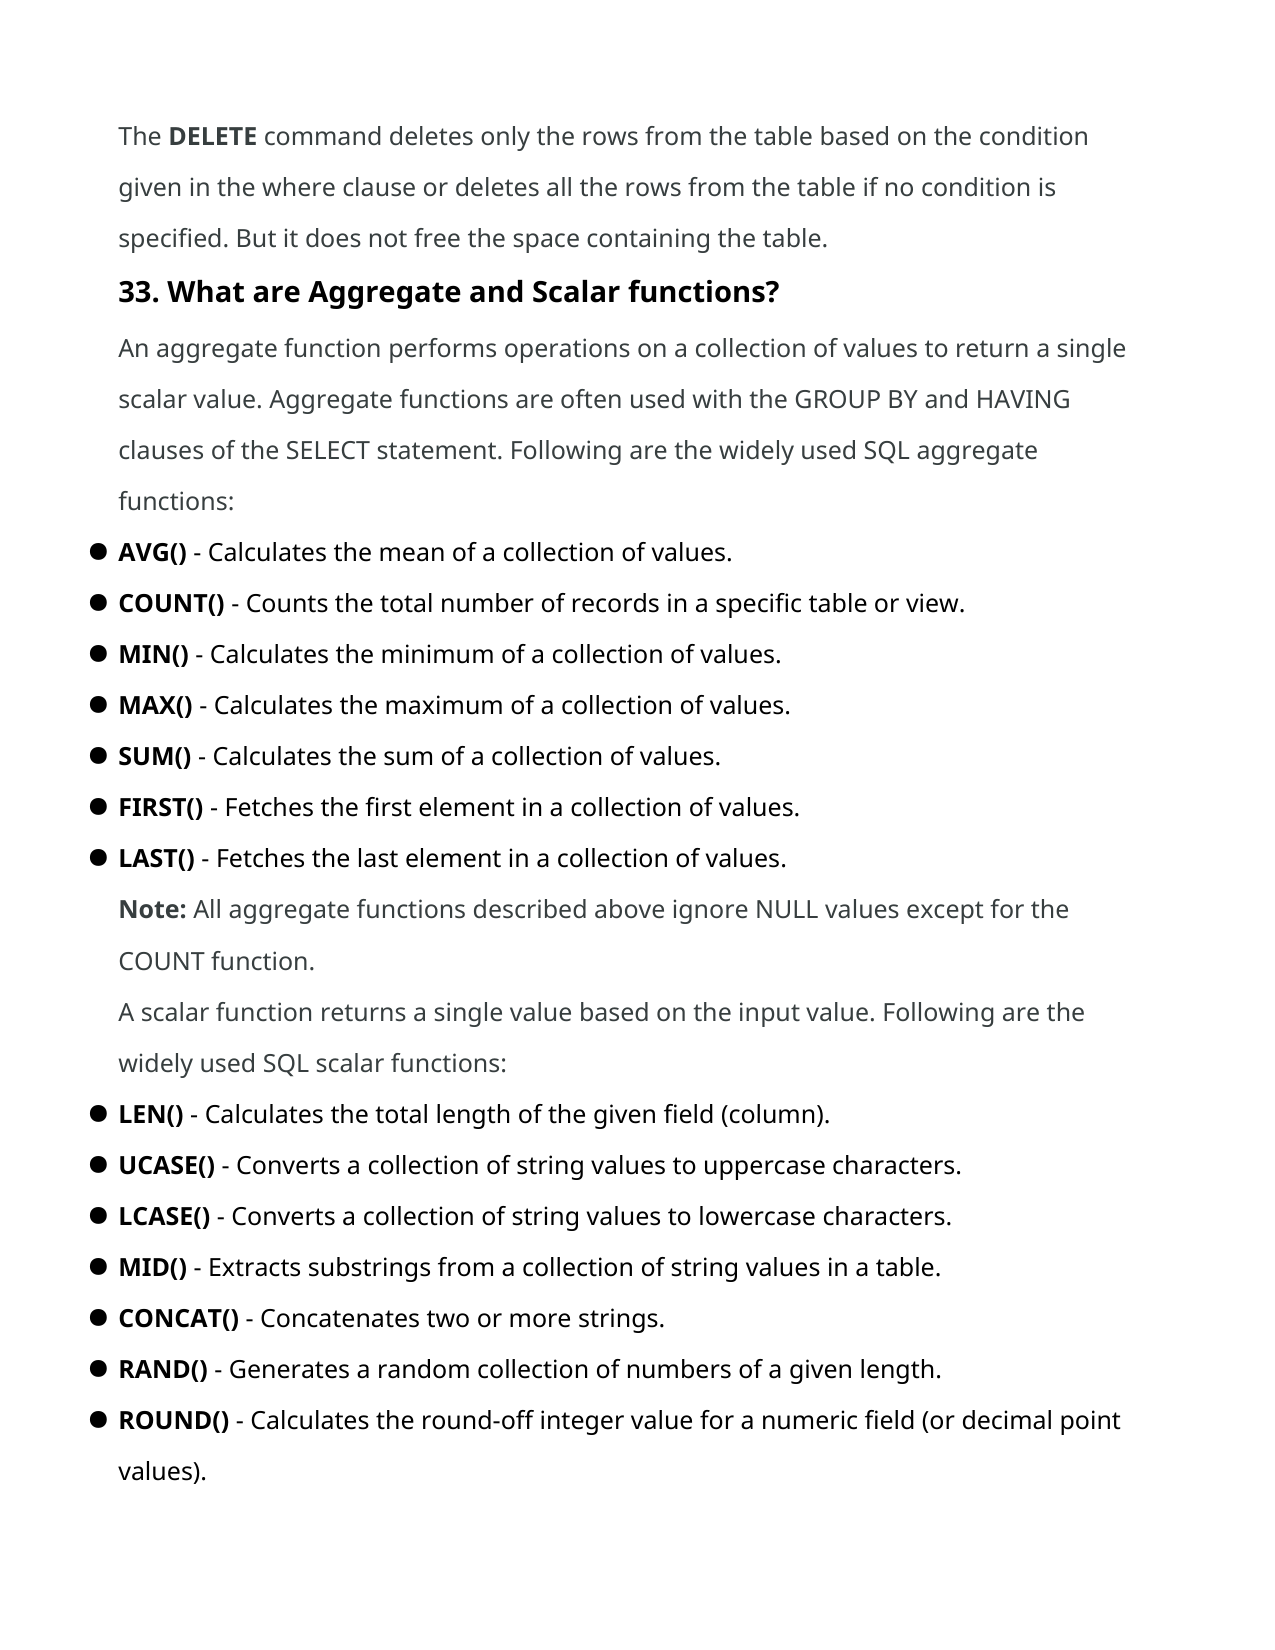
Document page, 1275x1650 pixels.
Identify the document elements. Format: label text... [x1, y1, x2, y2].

list RAND() - Generates a random collection of numbers of a given length. [118, 1352, 1157, 1386]
list UCASE() - Converts a collection of string values to uppercase characters. [118, 1147, 1157, 1181]
list AVG() - Calculates the mean of a collection of values. [118, 535, 1157, 569]
list ROUND() - Calculates the round-off integer value for a numeric field (or decimal point values). [118, 1403, 1157, 1488]
list LCASE() - Converts a collection of string values to lowercase characters. [118, 1198, 1157, 1232]
text The DELETE command deletes only the rows from the table based on the condition given in the where clause or deletes all the rows from the table if no condition is specified. But it does not free the space containing the table. [118, 118, 1157, 254]
list LAST() - Fetches the last element in a collection of values. [118, 841, 1157, 875]
list CONCAT() - Concatenates two or more strings. [118, 1301, 1157, 1334]
text A scalar function returns a single value based on the input value. Following are the widely used SQL scalar functions: [118, 994, 1157, 1079]
list MID() - Extracts substrings from a collection of string values in a table. [118, 1249, 1157, 1283]
subtitle 33. What are Aggregate and Scalar functions? [118, 271, 1157, 311]
text An aggregate function performs operations on a collection of values to return a single scalar value. Aggregate functions are often used with the GROUP BY and HAVING clauses of the SELECT statement. Following are the widely used SQL aggregate functions: [118, 331, 1157, 518]
list SUM() - Calculates the sum of a collection of values. [118, 739, 1157, 773]
list MIN() - Calculates the minimum of a collection of values. [118, 637, 1157, 671]
list FIRST() - Fetches the first element in a collection of values. [118, 790, 1157, 824]
list MAX() - Calculates the maximum of a collection of values. [118, 688, 1157, 722]
list LEN() - Calculates the total length of the given field (column). [118, 1096, 1157, 1130]
list COUNT() - Counts the total number of records in a specific table or view. [118, 586, 1157, 620]
text Note: All aggregate functions described above ignore NULL values except for the COUNT function. [118, 892, 1157, 977]
